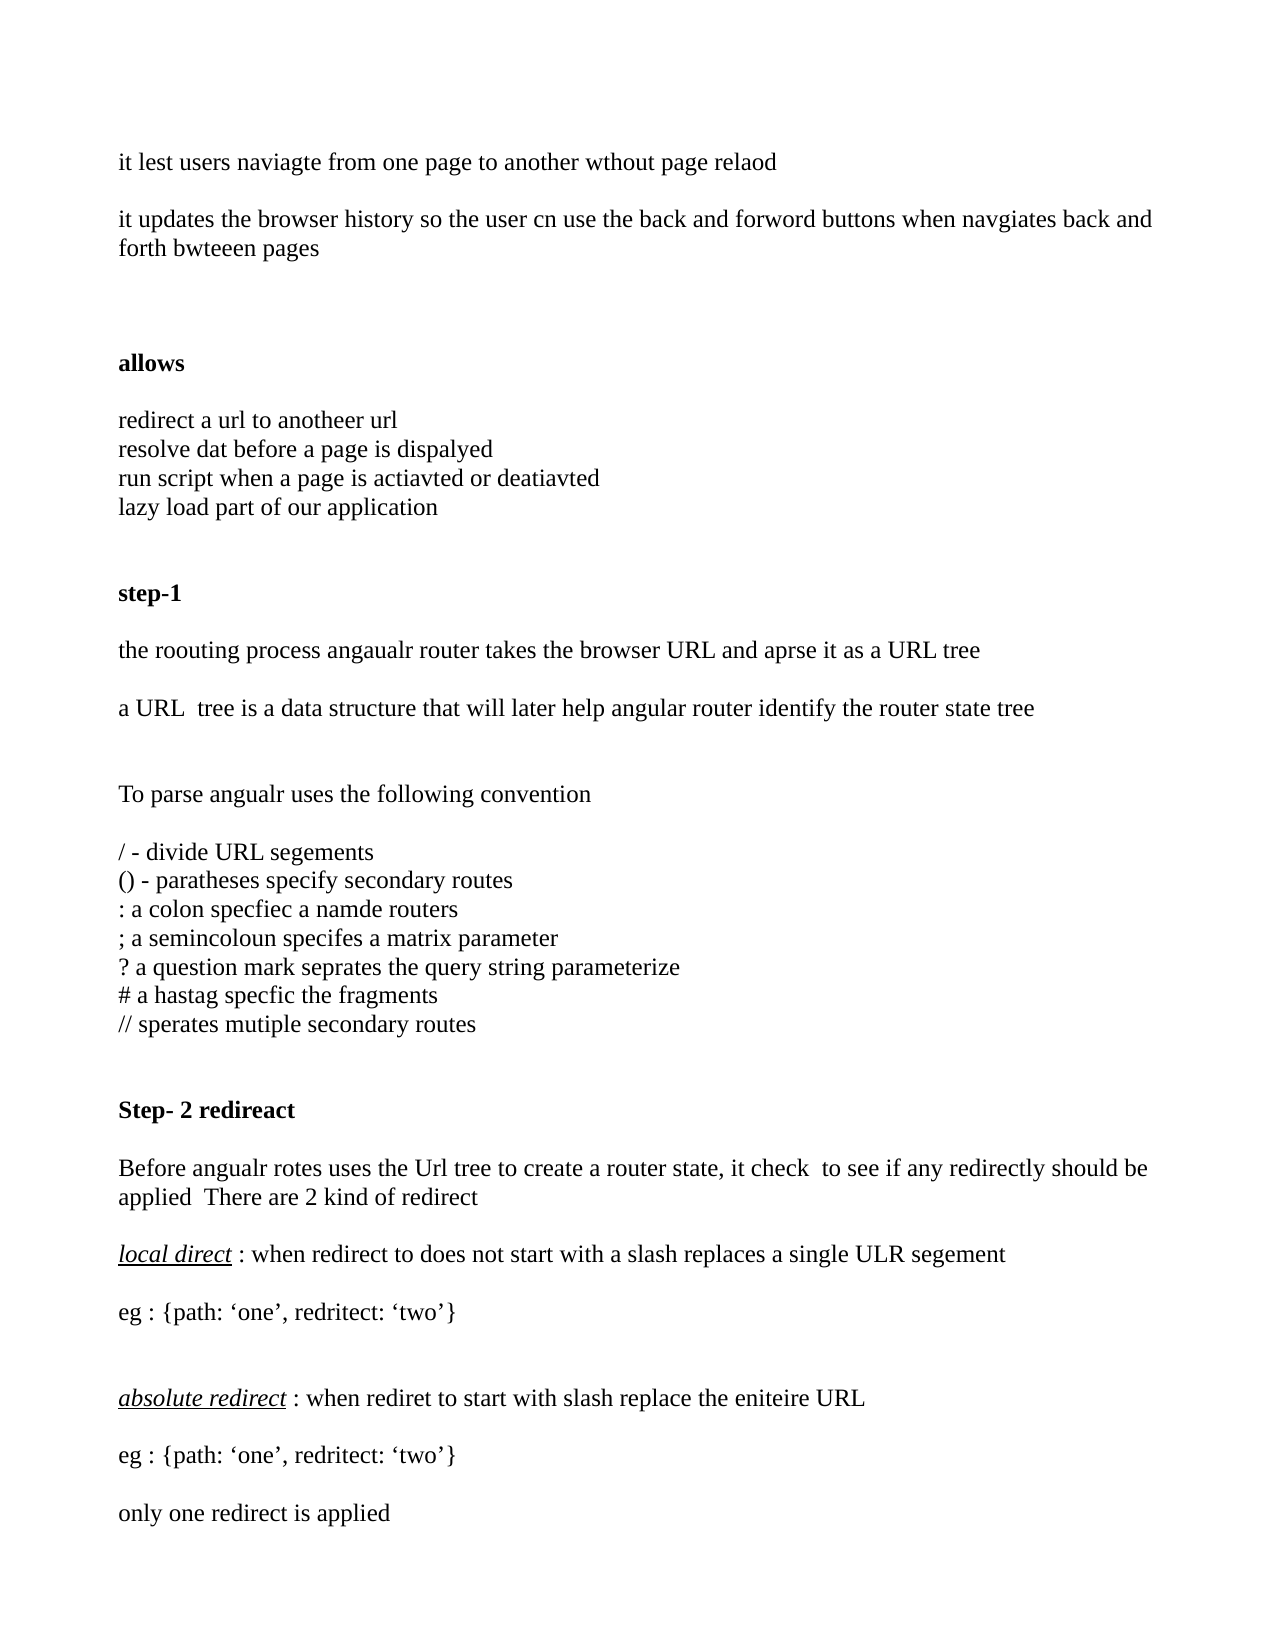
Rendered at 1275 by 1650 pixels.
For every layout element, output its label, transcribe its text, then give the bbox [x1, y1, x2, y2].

text Before angualr rotes uses the Url tree to create a router state, it check to see if any redirectly should be applied There are 2 kind of redirect [118, 1153, 1157, 1211]
text resolve dat before a page is dispalyed [118, 434, 1157, 463]
text it lest users naviagte from one page to another wthout page relaod [118, 147, 1157, 176]
text // sperates mutiple secondary routes [118, 1009, 1157, 1038]
text a URL tree is a data structure that will later help angular router identify the router state tree [118, 693, 1157, 722]
text eg : {path: ‘one’, redritect: ‘two’} [118, 1297, 1157, 1326]
text redirect a url to anotheer url [118, 406, 1157, 434]
text : a colon specfiec a namde routers [118, 894, 1157, 923]
text lazy load part of our application [118, 492, 1157, 521]
text Step- 2 redireact [118, 1096, 1157, 1124]
text it updates the browser history so the user cn use the back and forword buttons when navgiates back and forth bwteeen pages [118, 204, 1157, 262]
text only one redirect is applied [118, 1498, 1157, 1527]
text eg : {path: ‘one’, redritect: ‘two’} [118, 1441, 1157, 1469]
text local direct : when redirect to does not start with a slash replaces a single ULR segement [118, 1239, 1157, 1268]
text ; a semincoloun specifes a matrix parameter [118, 923, 1157, 952]
text run script when a page is actiavted or deatiavted [118, 463, 1157, 492]
text ? a question mark seprates the query string parameterize [118, 952, 1157, 981]
text # a hastag specfic the fragments [118, 981, 1157, 1009]
text absolute redirect : when rediret to start with slash replace the eniteire URL [118, 1383, 1157, 1412]
text step-1 [118, 578, 1157, 607]
text To parse angualr uses the following convention [118, 779, 1157, 808]
text the roouting process angaualr router takes the browser URL and aprse it as a URL tree [118, 636, 1157, 664]
text allows [118, 348, 1157, 377]
text / - divide URL segements [118, 837, 1157, 866]
text () - paratheses specify secondary routes [118, 866, 1157, 894]
